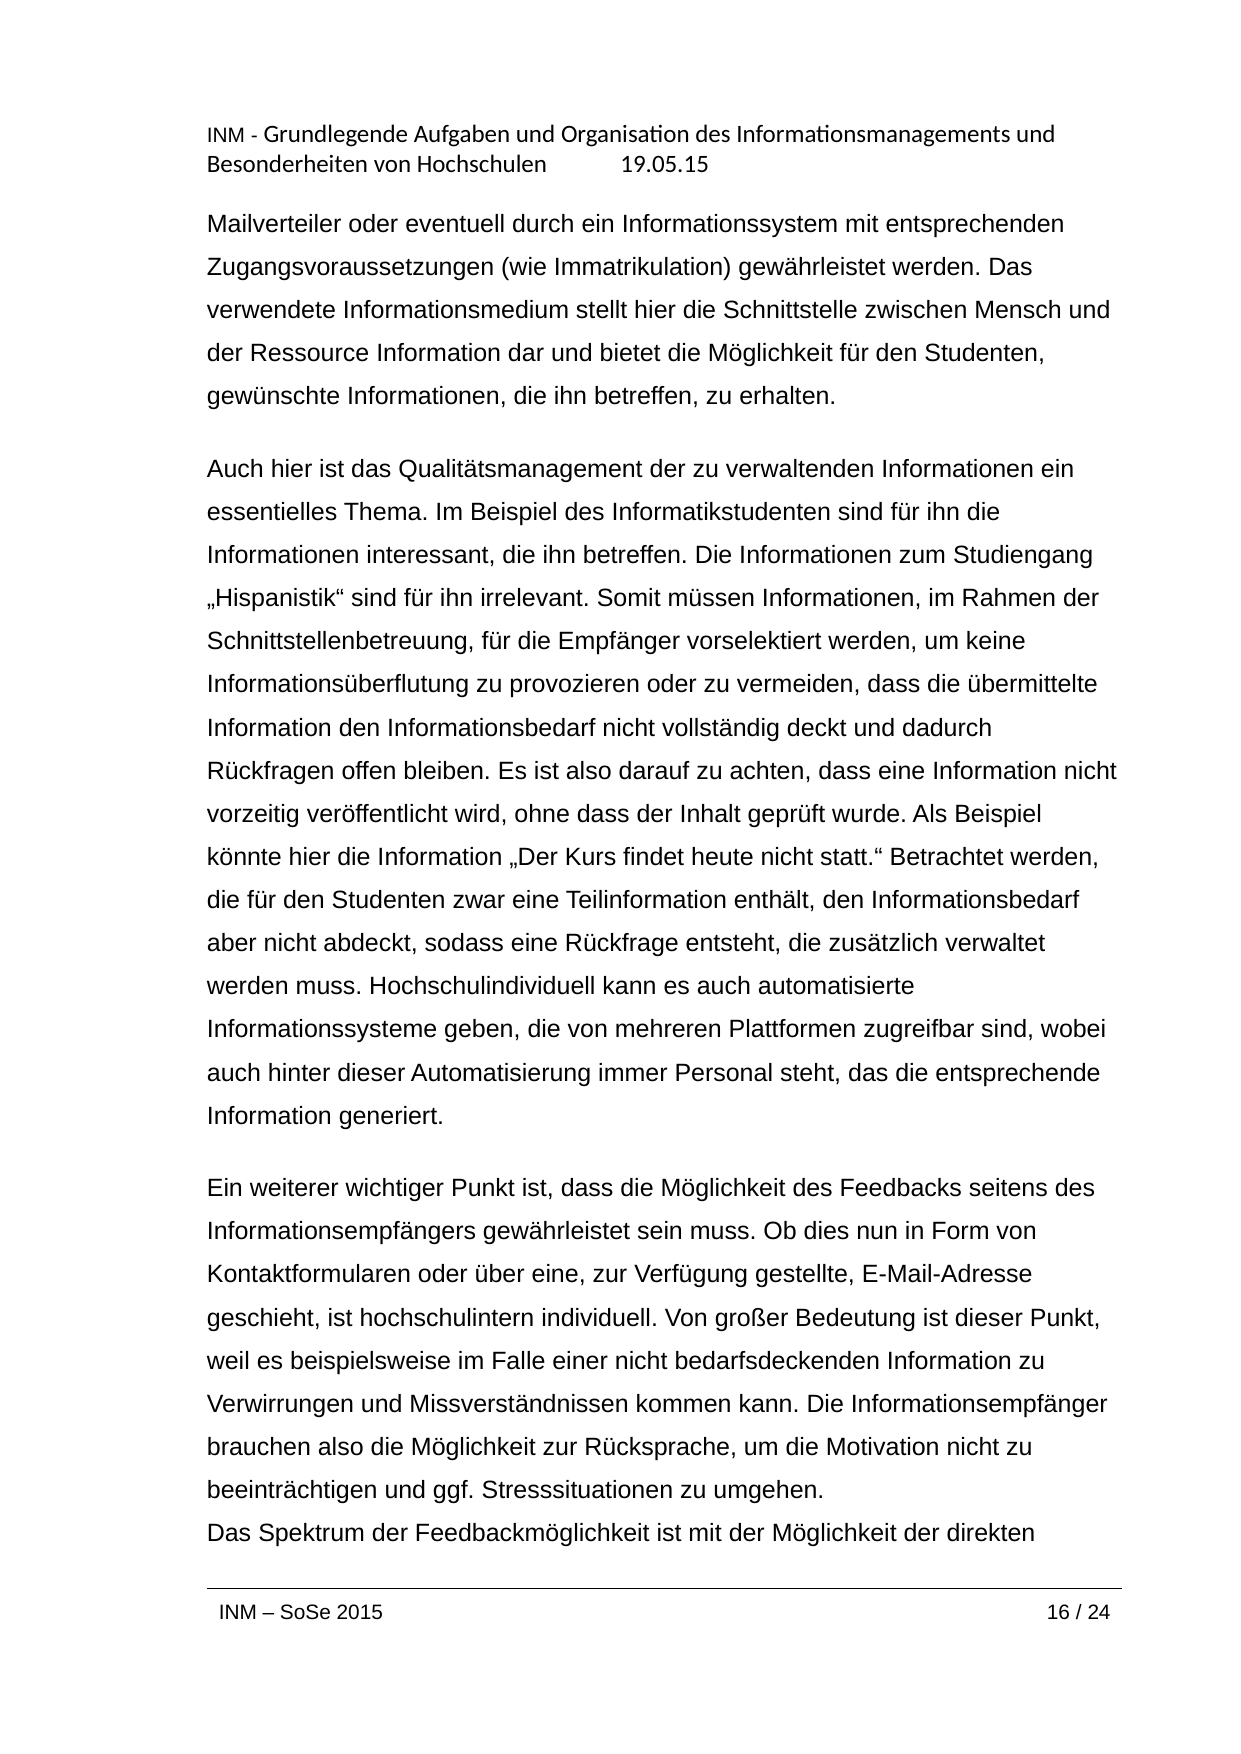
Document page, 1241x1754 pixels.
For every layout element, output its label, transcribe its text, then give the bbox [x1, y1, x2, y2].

text Auch hier ist das Qualitätsmanagement der zu verwaltenden Informationen ein essentielles Thema. Im Beispiel des Informatikstudenten sind für ihn die Informationen interessant, die ihn betreffen. Die Informationen zum Studiengang „Hispanistik“ sind für ihn irrelevant. Somit müssen Informationen, im Rahmen der Schnittstellenbetreuung, für die Empfänger vorselektiert werden, um keine Informationsüberflutung zu provozieren oder zu vermeiden, dass die übermittelte Information den Informationsbedarf nicht vollständig deckt und dadurch Rückfragen offen bleiben. Es ist also darauf zu achten, dass eine Information nicht vorzeitig veröffentlicht wird, ohne dass der Inhalt geprüft wurde. Als Beispiel könnte hier die Information „Der Kurs findet heute nicht statt.“ Betrachtet werden, die für den Studenten zwar eine Teilinformation enthält, den Informationsbedarf aber nicht abdeckt, sodass eine Rückfrage entsteht, die zusätzlich verwaltet werden muss. Hochschulindividuell kann es auch automatisierte Informationssysteme geben, die von mehreren Plattformen zugreifbar sind, wobei auch hinter dieser Automatisierung immer Personal steht, das die entsprechende Information generiert. [207, 454, 1122, 1129]
text Mailverteiler oder eventuell durch ein Informationssystem mit entsprechenden Zugangsvoraussetzungen (wie Immatrikulation) gewährleistet werden. Das verwendete Informationsmedium stellt hier die Schnittstelle zwischen Mensch und der Ressource Information dar und bietet die Möglichkeit für den Studenten, gewünschte Informationen, die ihn betreffen, zu erhalten. [207, 209, 1122, 410]
text Ein weiterer wichtiger Punkt ist, dass die Möglichkeit des Feedbacks seitens des Informationsempfängers gewährleistet sein muss. Ob dies nun in Form von Kontaktformularen oder über eine, zur Verfügung gestellte, E-Mail-Adresse geschieht, ist hochschulintern individuell. Von großer Bedeutung ist dieser Punkt, weil es beispielsweise im Falle einer nicht bedarfsdeckenden Information zu Verwirrungen und Missverständnissen kommen kann. Die Informationsempfänger brauchen also die Möglichkeit zur Rücksprache, um die Motivation nicht zu beeinträchtigen und ggf. Stresssituationen zu umgehen. Das Spektrum der Feedbackmöglichkeit ist mit der Möglichkeit der direkten [207, 1173, 1122, 1547]
